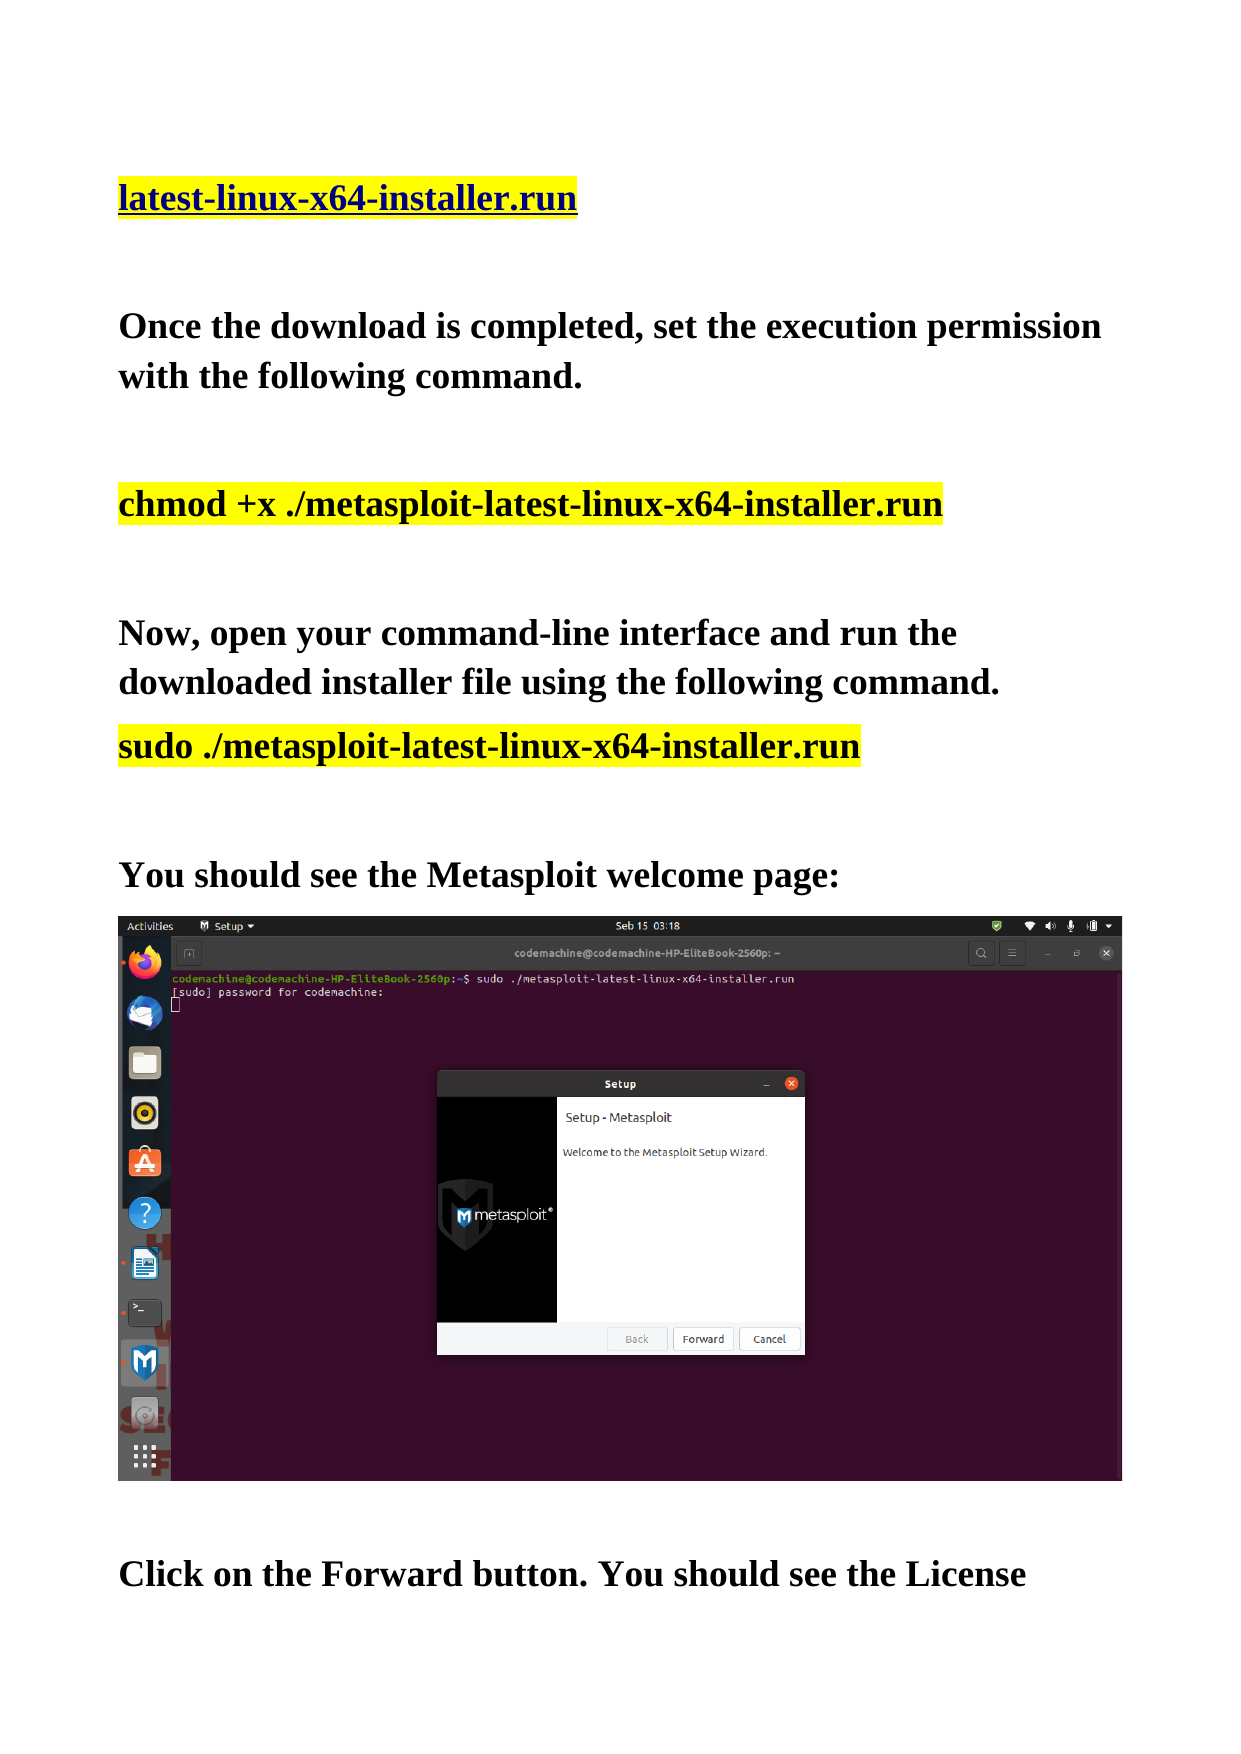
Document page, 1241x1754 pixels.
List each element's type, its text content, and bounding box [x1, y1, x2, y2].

text latest-linux-x64-installer.run [118, 176, 1122, 219]
text chmod +x ./metasploit-latest-linux-x64-installer.run [118, 482, 1122, 525]
picture [118, 916, 1123, 1481]
text Now, open your command-line interface and run the downloaded installer file using the following command. [118, 610, 1122, 703]
text Click on the Forward button. You should see the License [118, 1551, 1122, 1594]
text Once the download is completed, set the execution permission with the following command. [118, 304, 1122, 397]
text You should see the Metasploit welcome page: [118, 852, 1122, 895]
text sudo ./metasploit-latest-linux-x64-installer.run [118, 724, 1122, 767]
